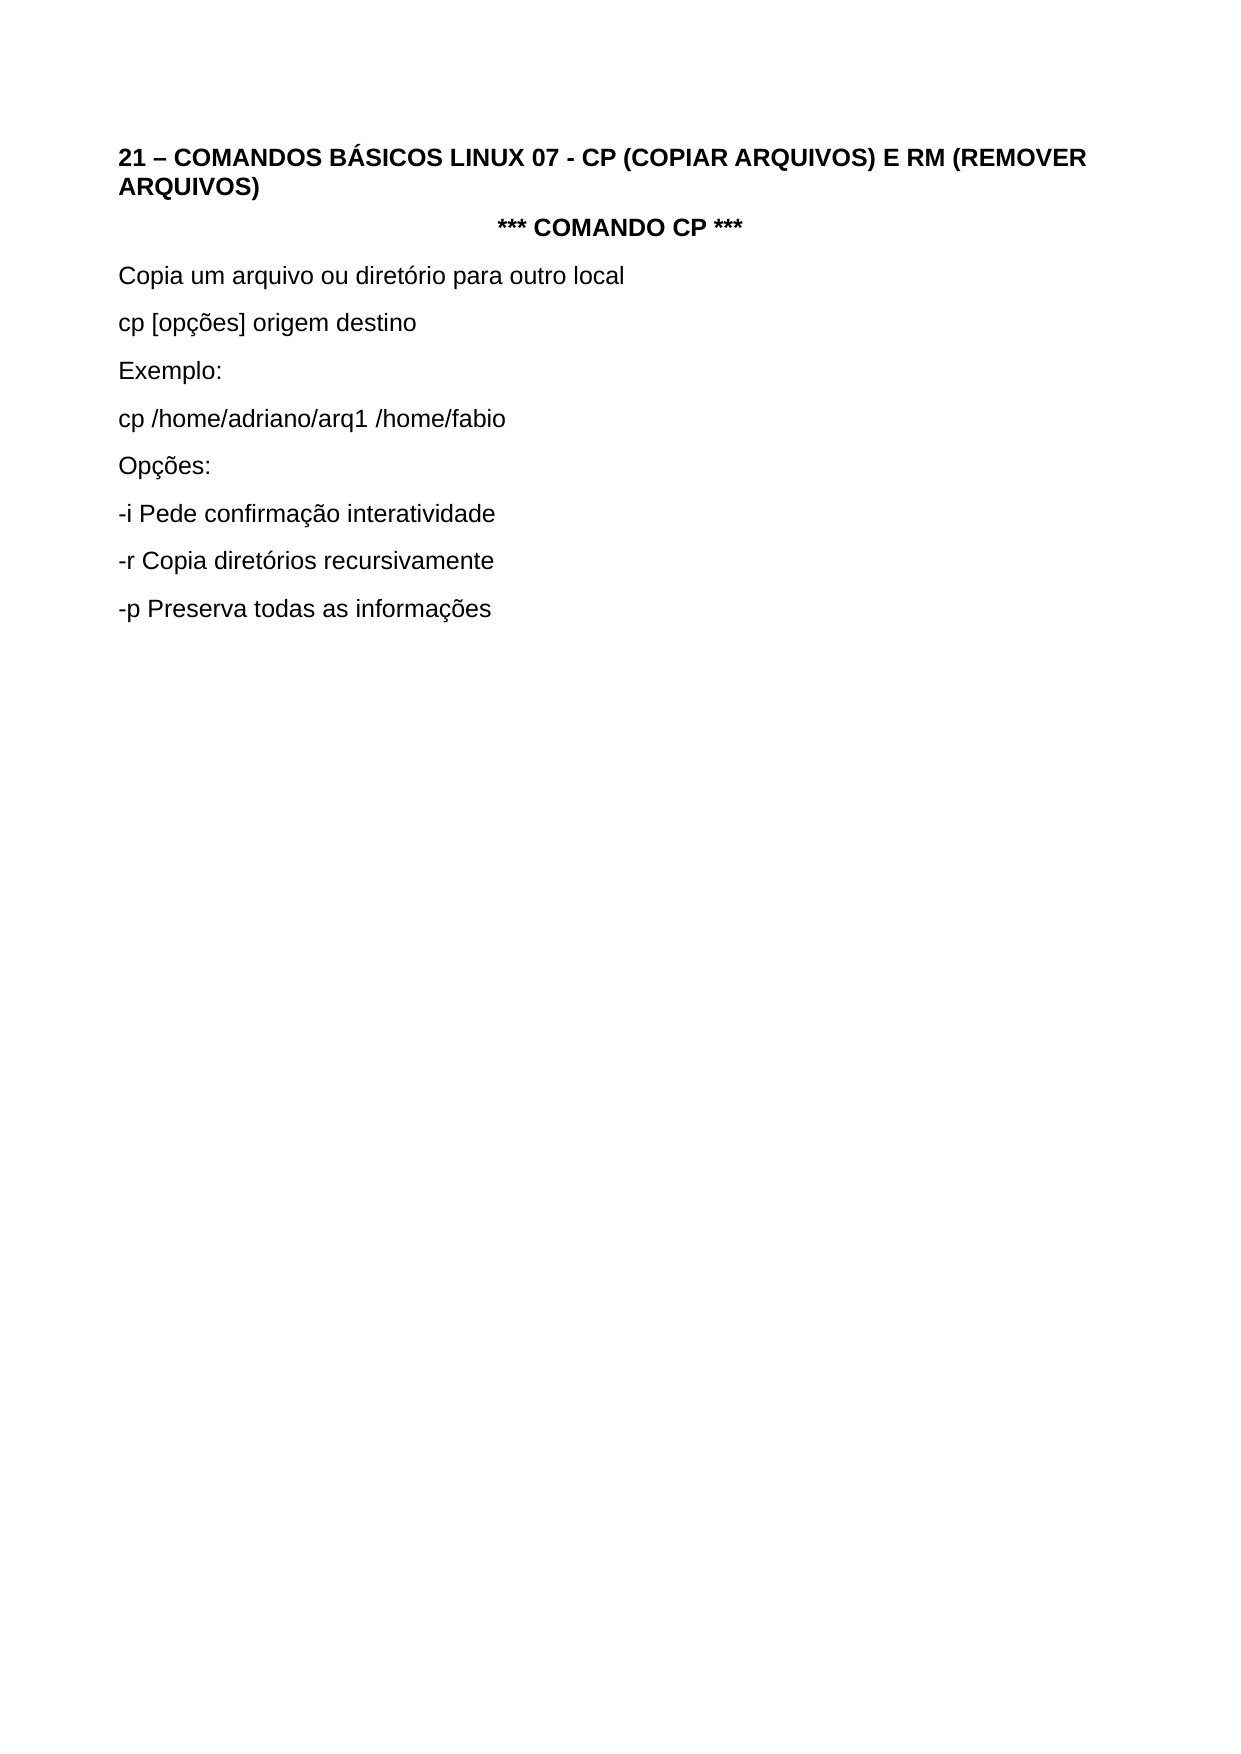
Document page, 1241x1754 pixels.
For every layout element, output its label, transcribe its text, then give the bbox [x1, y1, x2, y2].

text *** COMANDO CP *** [118, 213, 1122, 242]
text -i Pede confirmação interatividade [118, 499, 1122, 527]
text Copia um arquivo ou diretório para outro local [118, 261, 1122, 289]
text -r Copia diretórios recursivamente [118, 546, 1122, 575]
text cp [opções] origem destino [118, 308, 1122, 337]
text Exemplo: [118, 356, 1122, 385]
text -p Preserva todas as informações [118, 594, 1122, 623]
text cp /home/adriano/arq1 /home/fabio [118, 403, 1122, 432]
text Opções: [118, 451, 1122, 480]
subtitle 21 – COMANDOS BÁSICOS LINUX 07 - CP (COPIAR ARQUIVOS) E RM (REMOVER ARQUIVOS) [118, 143, 1122, 201]
